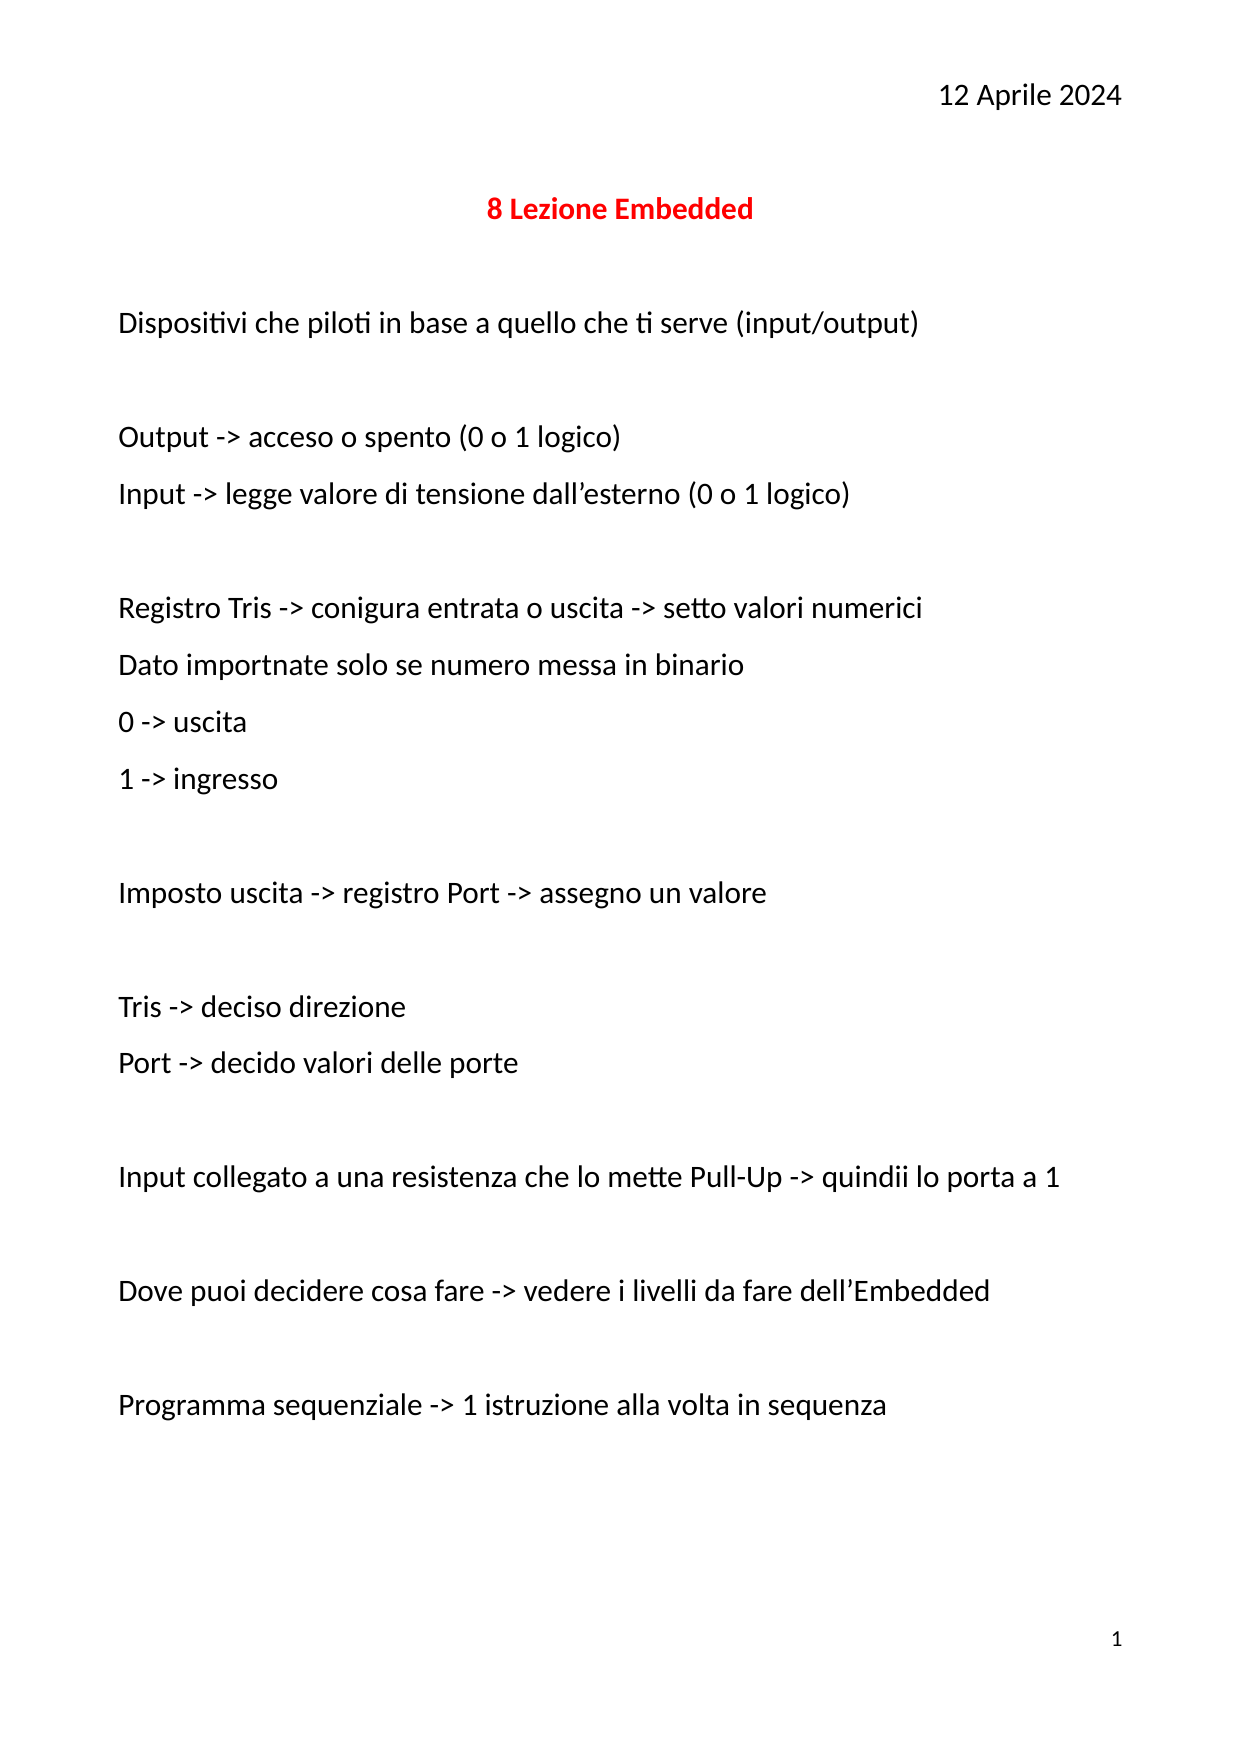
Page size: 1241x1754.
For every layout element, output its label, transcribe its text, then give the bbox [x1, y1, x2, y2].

text Tris -> deciso direzione [118, 987, 1122, 1025]
text Port -> decido valori delle porte [118, 1044, 1122, 1082]
text Registro Tris -> conigura entrata o uscita -> setto valori numerici [118, 588, 1122, 626]
text Imposto uscita -> registro Port -> assegno un valore [118, 873, 1122, 911]
text Programma sequenziale -> 1 istruzione alla volta in sequenza [118, 1386, 1122, 1424]
text Output -> acceso o spento (0 o 1 logico) [118, 417, 1122, 455]
text Dato importnate solo se numero messa in binario [118, 645, 1122, 683]
text 12 Aprile 2024 [118, 75, 1122, 113]
text 0 -> uscita [118, 702, 1122, 740]
text Input collegato a una resistenza che lo mette Pull-Up -> quindii lo porta a 1 [118, 1158, 1122, 1196]
text Dispositivi che piloti in base a quello che ti serve (input/output) [118, 303, 1122, 341]
text 8 Lezione Embedded [118, 189, 1122, 227]
text 1 -> ingresso [118, 759, 1122, 797]
text Input -> legge valore di tensione dall’esterno (0 o 1 logico) [118, 474, 1122, 512]
text Dove puoi decidere cosa fare -> vedere i livelli da fare dell’Embedded [118, 1272, 1122, 1310]
